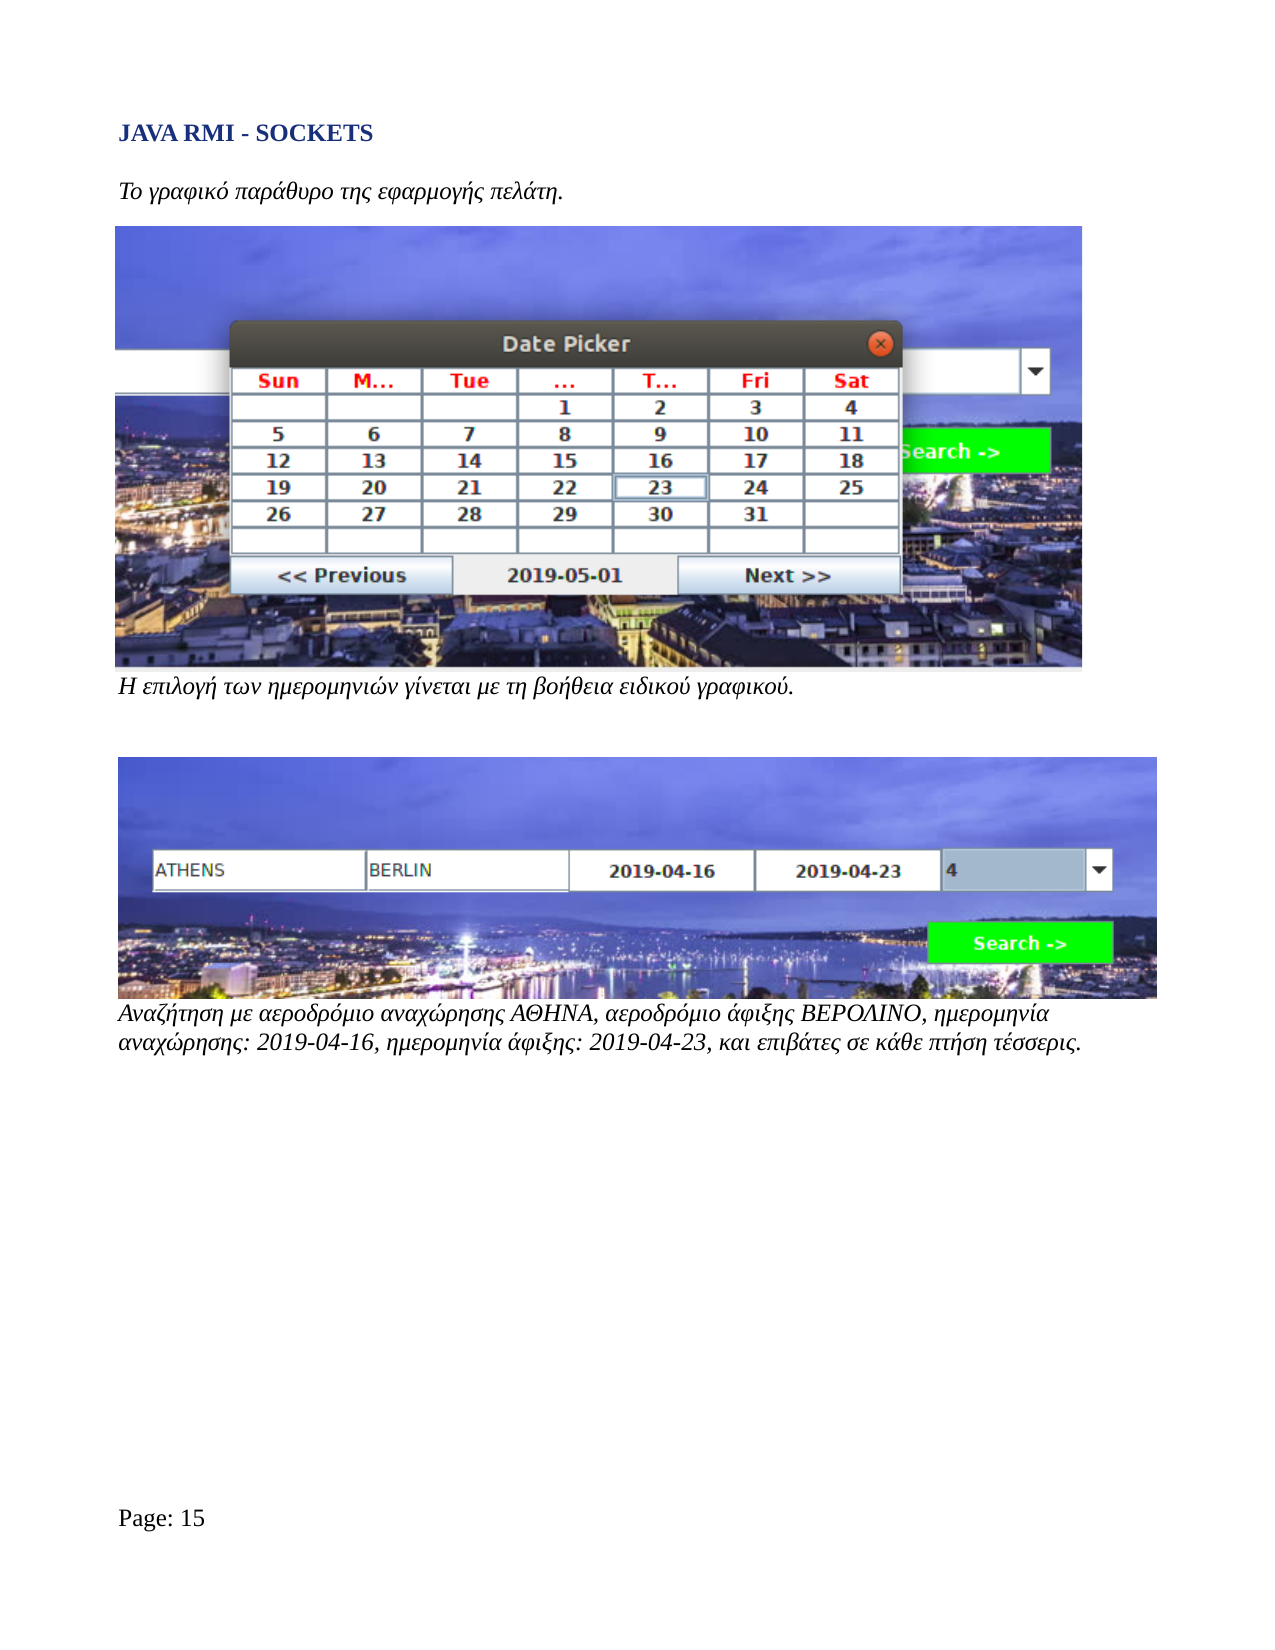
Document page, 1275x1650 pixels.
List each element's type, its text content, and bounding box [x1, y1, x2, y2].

text Το γραφικό παράθυρο της εφαρμογής πελάτη. [118, 176, 1157, 205]
picture [118, 757, 1157, 999]
text Η επιλογή των ημερομηνιών γίνεται με τη βοήθεια ειδικού γραφικού. [118, 205, 1157, 700]
text Αναζήτηση με αεροδρόμιο αναχώρησης ΑΘΗΝΑ, αεροδρόμιο άφιξης ΒΕΡΟΛΙΝΟ, ημερομηνία αναχώρησης: 2019-04-16, ημερομηνία άφιξης: 2019-04-23, και επιβάτες σε κάθε πτήση τέσσερις. [118, 999, 1157, 1056]
picture [115, 226, 1083, 672]
